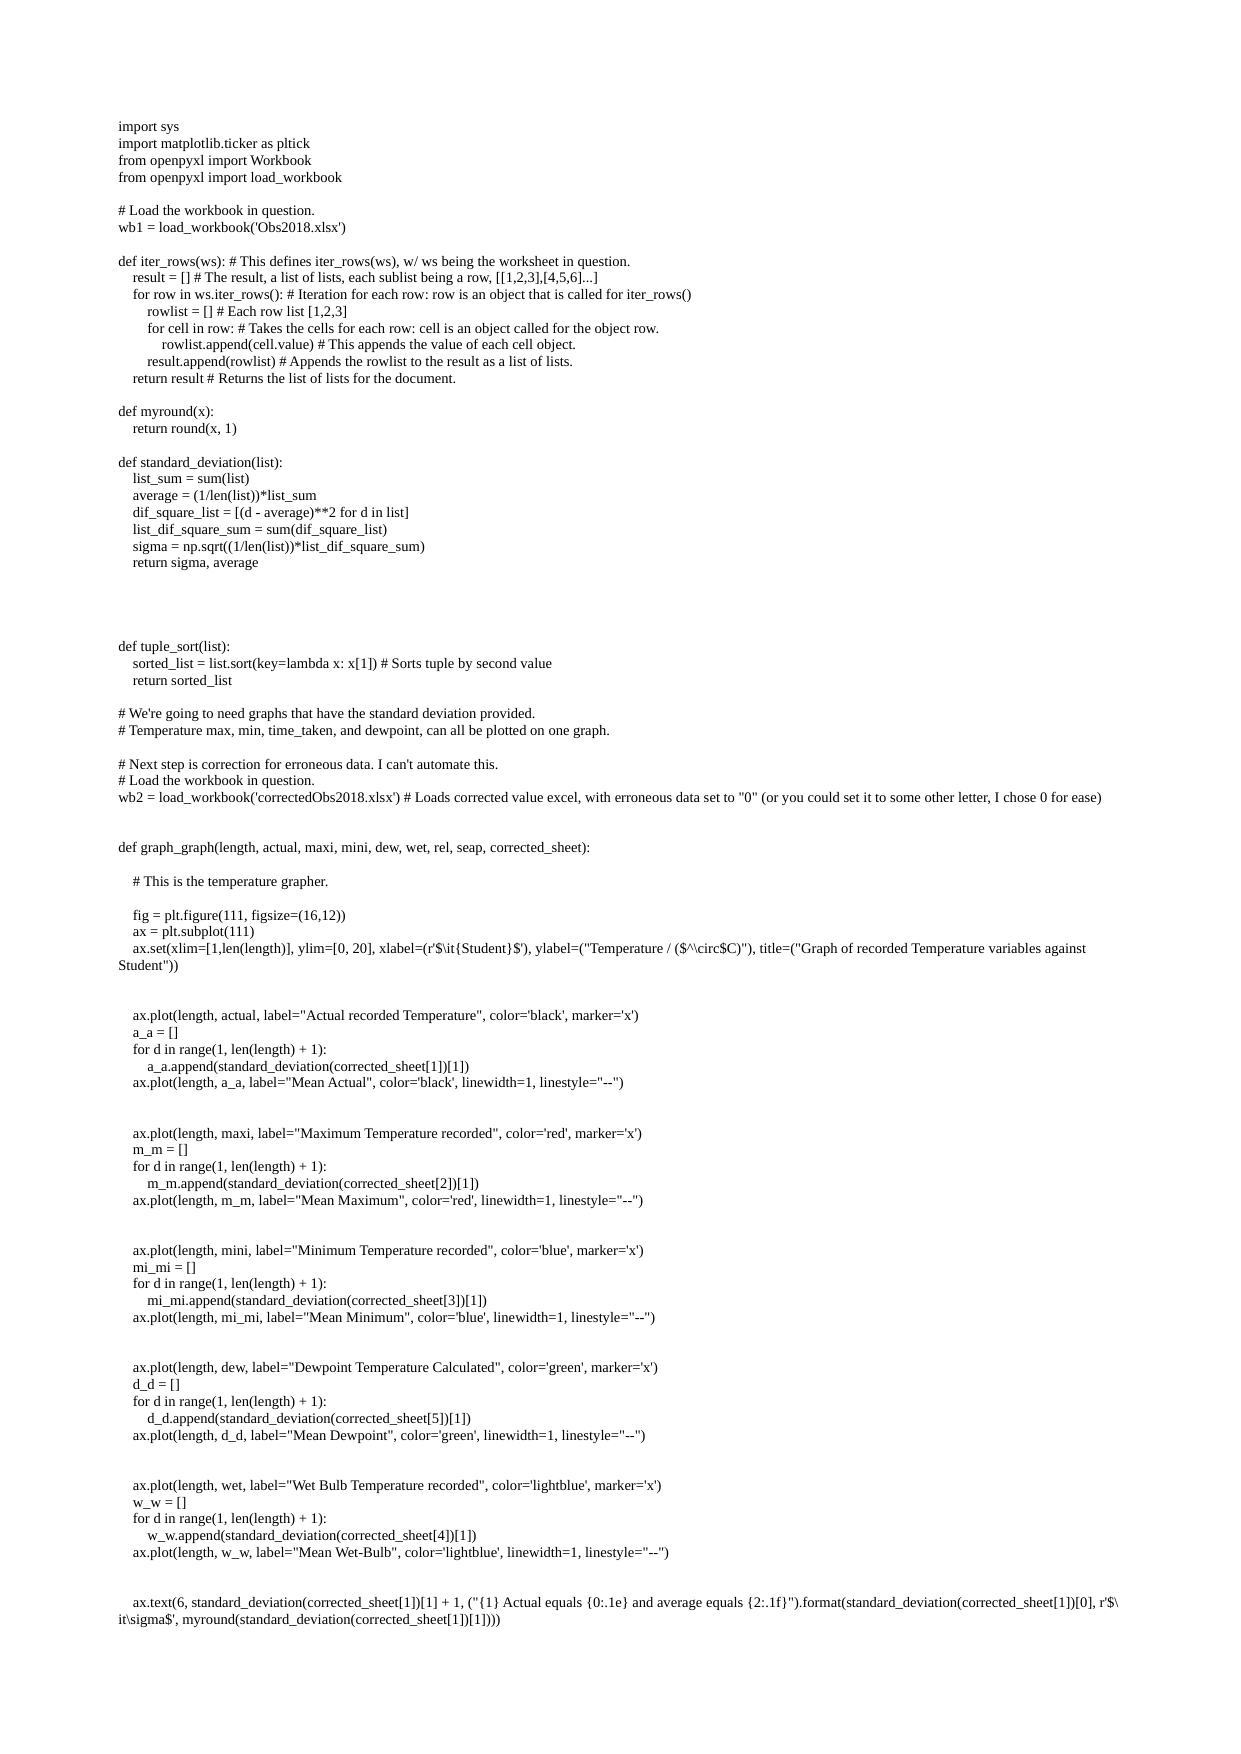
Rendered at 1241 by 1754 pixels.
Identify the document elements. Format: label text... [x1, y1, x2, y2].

text ax.plot(length, actual, label="Actual recorded Temperature", color='black', marker='x') [118, 1007, 1122, 1024]
text def iter_rows(ws): # This defines iter_rows(ws), w/ ws being the worksheet in question. [118, 252, 1122, 269]
text sigma = np.sqrt((1/len(list))*list_dif_square_sum) [118, 537, 1122, 554]
text a_a = [] [118, 1024, 1122, 1041]
text ax.plot(length, dew, label="Dewpoint Temperature Calculated", color='green', marker='x') [118, 1359, 1122, 1376]
text ax.plot(length, wet, label="Wet Bulb Temperature recorded", color='lightblue', marker='x') [118, 1477, 1122, 1493]
text average = (1/len(list))*list_sum [118, 487, 1122, 504]
text for d in range(1, len(length) + 1): [118, 1275, 1122, 1292]
text from openpyxl import load_workbook [118, 168, 1122, 185]
text return result # Returns the list of lists for the document. [118, 370, 1122, 386]
text def graph_graph(length, actual, maxi, mini, dew, wet, rel, seap, corrected_sheet): [118, 839, 1122, 856]
text return sigma, average [118, 554, 1122, 571]
text for row in ws.iter_rows(): # Iteration for each row: row is an object that is called for iter_rows() [118, 286, 1122, 303]
text ax.set(xlim=[1,len(length)], ylim=[0, 20], xlabel=(r'$\it{Student}$'), ylabel=("Temperature / ($^\circ$C)"), title=("Graph of recorded Temperature variables against Student")) [118, 940, 1122, 973]
text list_sum = sum(list) [118, 470, 1122, 487]
text for d in range(1, len(length) + 1): [118, 1158, 1122, 1175]
text dif_square_list = [(d - average)**2 for d in list] [118, 504, 1122, 521]
text def tuple_sort(list): [118, 638, 1122, 655]
text m_m.append(standard_deviation(corrected_sheet[2])[1]) [118, 1175, 1122, 1191]
text rowlist = [] # Each row list [1,2,3] [118, 303, 1122, 319]
text result.append(rowlist) # Appends the rowlist to the result as a list of lists. [118, 353, 1122, 370]
text wb1 = load_workbook('Obs2018.xlsx') [118, 219, 1122, 236]
text ax.plot(length, a_a, label="Mean Actual", color='black', linewidth=1, linestyle="--") [118, 1074, 1122, 1091]
text wb2 = load_workbook('correctedObs2018.xlsx') # Loads corrected value excel, with erroneous data set to "0" (or you could set it to some other letter, I chose 0 for ease) [118, 789, 1122, 806]
text mi_mi.append(standard_deviation(corrected_sheet[3])[1]) [118, 1292, 1122, 1309]
text # Temperature max, min, time_taken, and dewpoint, can all be plotted on one graph. [118, 722, 1122, 739]
text ax.plot(length, w_w, label="Mean Wet-Bulb", color='lightblue', linewidth=1, linestyle="--") [118, 1544, 1122, 1560]
text ax = plt.subplot(111) [118, 923, 1122, 940]
text list_dif_square_sum = sum(dif_square_list) [118, 521, 1122, 537]
text return round(x, 1) [118, 420, 1122, 437]
text for d in range(1, len(length) + 1): [118, 1041, 1122, 1057]
text def standard_deviation(list): [118, 453, 1122, 470]
text # Load the workbook in question. [118, 772, 1122, 789]
text d_d.append(standard_deviation(corrected_sheet[5])[1]) [118, 1409, 1122, 1426]
text # This is the temperature grapher. [118, 873, 1122, 889]
text def myround(x): [118, 403, 1122, 420]
text result = [] # The result, a list of lists, each sublist being a row, [[1,2,3],[4,5,6]...] [118, 269, 1122, 286]
text for d in range(1, len(length) + 1): [118, 1393, 1122, 1409]
text ax.plot(length, mi_mi, label="Mean Minimum", color='blue', linewidth=1, linestyle="--") [118, 1309, 1122, 1326]
text mi_mi = [] [118, 1258, 1122, 1275]
text d_d = [] [118, 1376, 1122, 1393]
text import sys [118, 118, 1122, 135]
text sorted_list = list.sort(key=lambda x: x[1]) # Sorts tuple by second value [118, 655, 1122, 672]
text rowlist.append(cell.value) # This appends the value of each cell object. [118, 336, 1122, 353]
text from openpyxl import Workbook [118, 152, 1122, 168]
text w_w = [] [118, 1493, 1122, 1510]
text ax.plot(length, d_d, label="Mean Dewpoint", color='green', linewidth=1, linestyle="--") [118, 1426, 1122, 1443]
text # Next step is correction for erroneous data. I can't automate this. [118, 755, 1122, 772]
text return sorted_list [118, 672, 1122, 688]
text ax.text(6, standard_deviation(corrected_sheet[1])[1] + 1, ("{1} Actual equals {0:.1e} and average equals {2:.1f}").format(standard_deviation(corrected_sheet[1])[0], r'$\it\sigma$', myround(standard_deviation(corrected_sheet[1])[1]))) [118, 1594, 1122, 1627]
text a_a.append(standard_deviation(corrected_sheet[1])[1]) [118, 1057, 1122, 1074]
text w_w.append(standard_deviation(corrected_sheet[4])[1]) [118, 1527, 1122, 1544]
text ax.plot(length, mini, label="Minimum Temperature recorded", color='blue', marker='x') [118, 1242, 1122, 1258]
text # Load the workbook in question. [118, 202, 1122, 219]
text ax.plot(length, maxi, label="Maximum Temperature recorded", color='red', marker='x') [118, 1124, 1122, 1141]
text import matplotlib.ticker as pltick [118, 135, 1122, 152]
text for d in range(1, len(length) + 1): [118, 1510, 1122, 1527]
text # We're going to need graphs that have the standard deviation provided. [118, 705, 1122, 722]
text m_m = [] [118, 1141, 1122, 1158]
text for cell in row: # Takes the cells for each row: cell is an object called for the object row. [118, 319, 1122, 336]
text fig = plt.figure(111, figsize=(16,12)) [118, 906, 1122, 923]
text ax.plot(length, m_m, label="Mean Maximum", color='red', linewidth=1, linestyle="--") [118, 1191, 1122, 1208]
